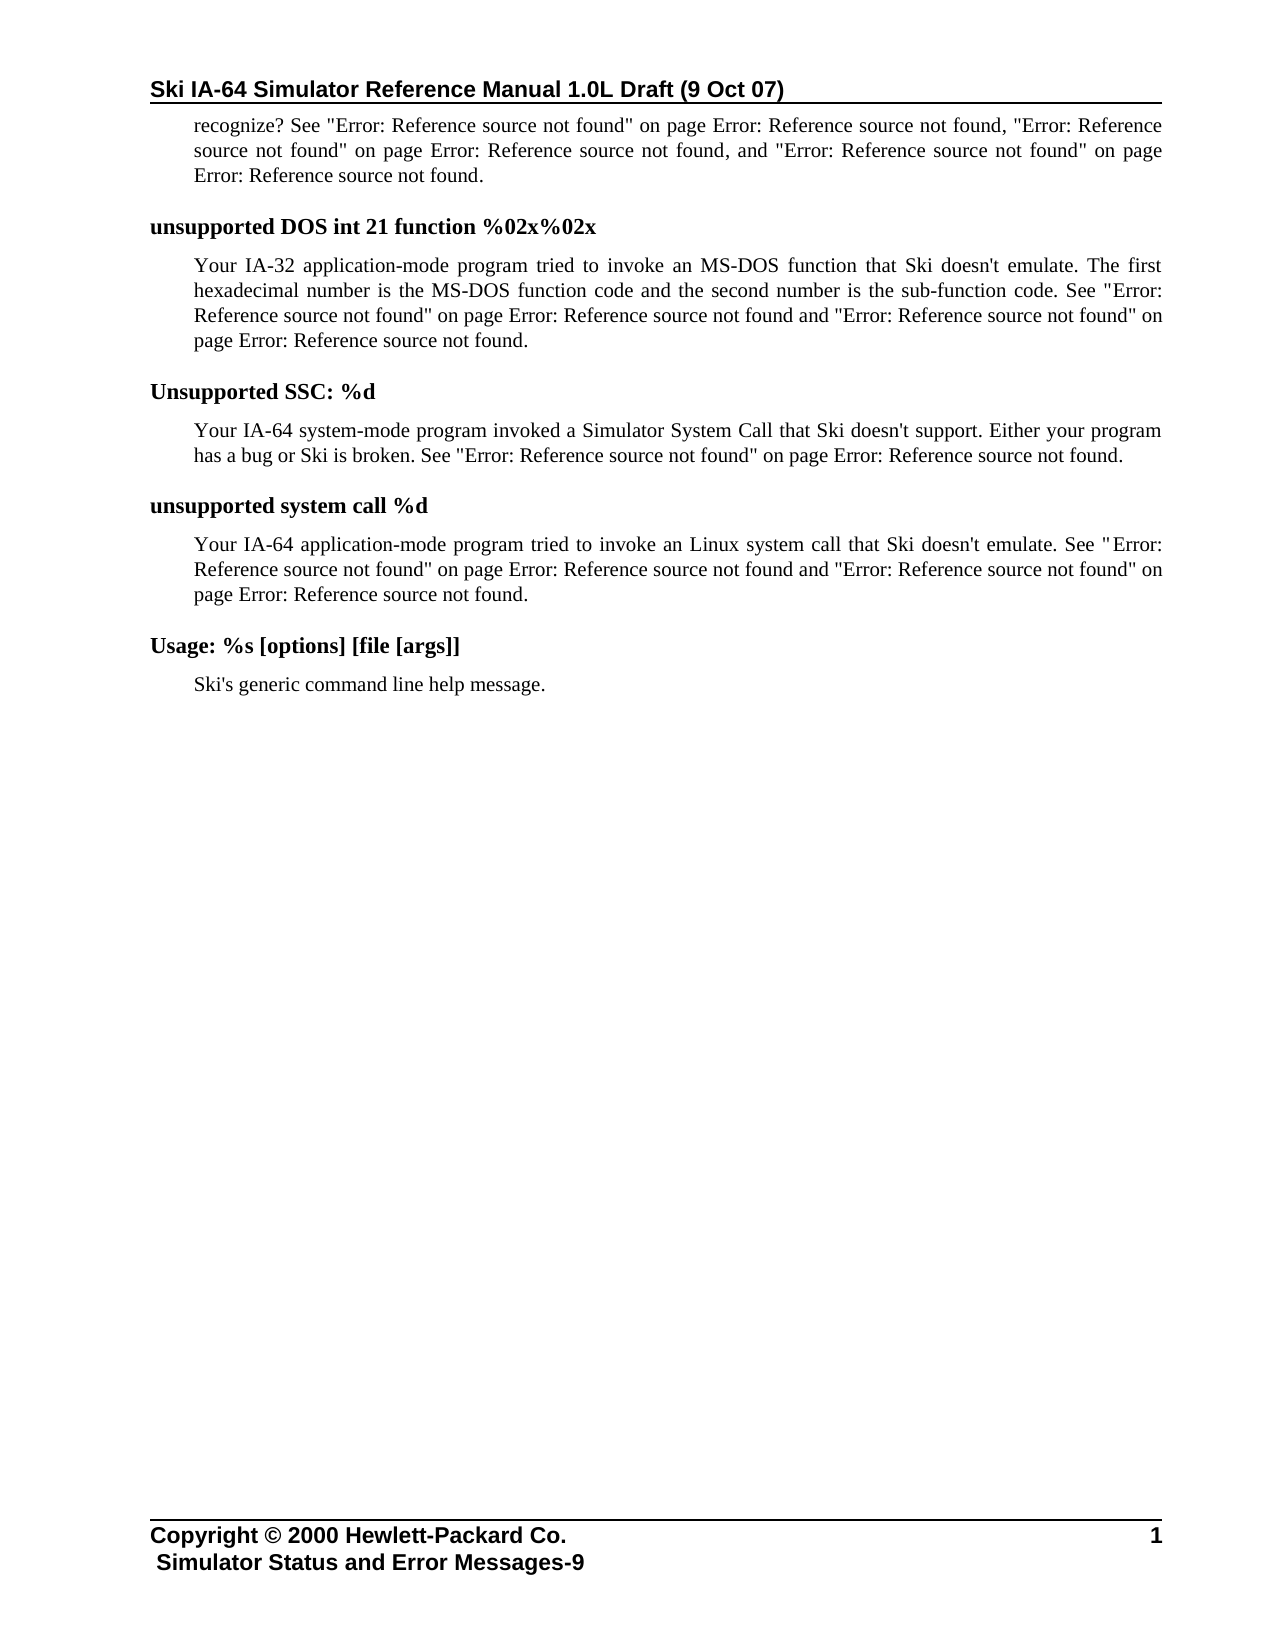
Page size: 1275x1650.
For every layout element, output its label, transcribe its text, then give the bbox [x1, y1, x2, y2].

text Usage: %s [options] [file [args]] [150, 631, 1162, 658]
text Your IA-64 system-mode program invoked a Simulator System Call that Ski doesn't support. Either your program has a bug or Ski is broken. See "" on page . [194, 417, 1162, 467]
text Ski's generic command line help message. [194, 671, 1162, 696]
text Your IA-32 application-mode program tried to invoke an MS-DOS function that Ski doesn't emulate. The first hexadecimal number is the MS-DOS function code and the second number is the sub-function code. See "" on page and "" on page . [194, 252, 1162, 352]
text Unsupported SSC: %d [150, 377, 1162, 404]
text unsupported system call %d [150, 492, 1162, 519]
text Your IA-64 application-mode program tried to invoke an Linux system call that Ski doesn't emulate. See "" on page and "" on page . [194, 531, 1162, 606]
text unsupported DOS int 21 function %02x%02x [150, 212, 1162, 239]
text You tried to refer to a symbol in an expression but Ski doesn't know about that symbol. Perhaps you mis-typed it? Or perhaps it is a program-defined symbol in a file that wasn't compiled with debugging symbol generation enabled (the -g flag on many compilers)? Or perhaps you referred to an IA-64 register using a mnemonic that Ski doesn't recognize? See "" on page , "" on page , and "" on page . [194, 112, 1162, 187]
